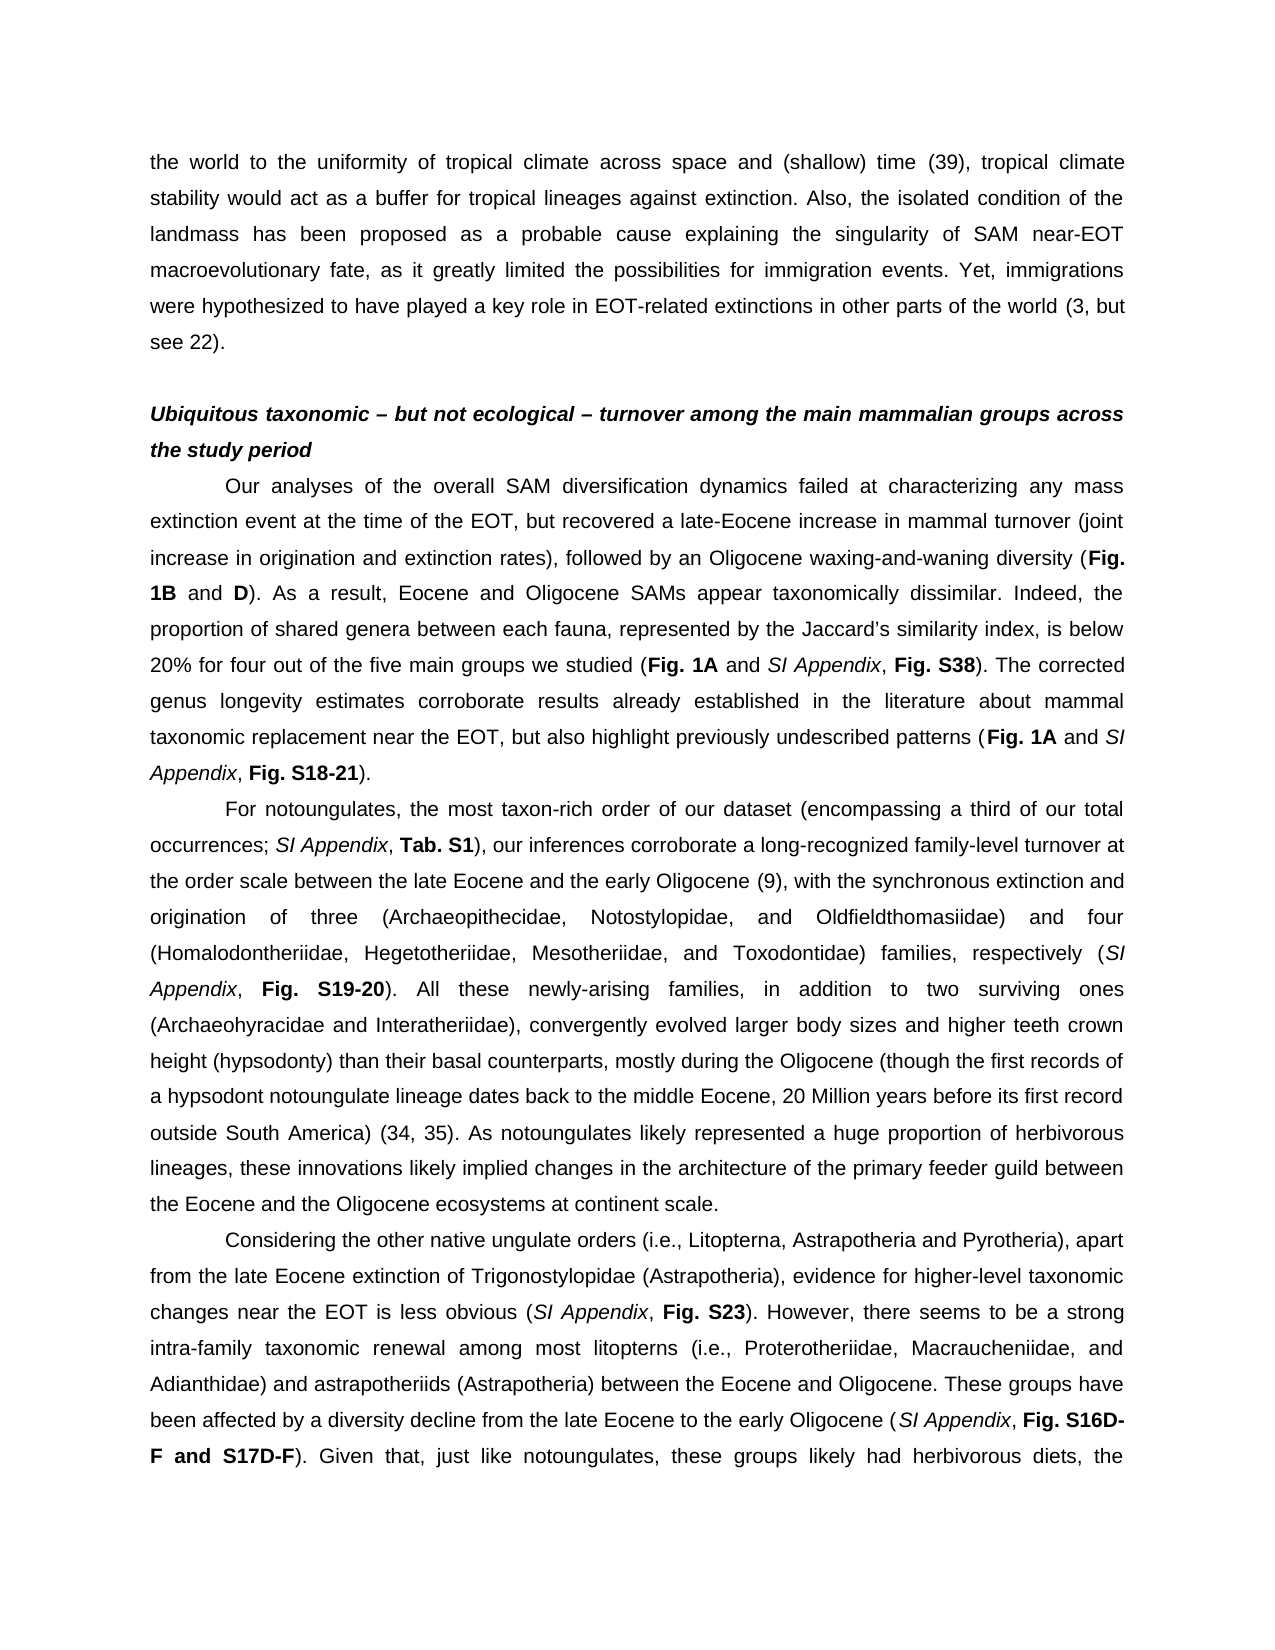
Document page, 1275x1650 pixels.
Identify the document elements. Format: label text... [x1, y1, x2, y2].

text Ubiquitous taxonomic – but not ecological – turnover among the main mammalian groups across the study period [150, 402, 1125, 461]
text Considering the other native ungulate orders (i.e., Litopterna, Astrapotheria and Pyrotheria), apart from the late Eocene extinction of Trigonostylopidae (Astrapotheria), evidence for higher-level taxonomic changes near the EOT is less obvious (SI Appendix, Fig. S23). However, there seems to be a strong intra-family taxonomic renewal among most litopterns (i.e., Proterotheriidae, Macraucheniidae, and Adianthidae) and astrapotheriids (Astrapotheria) between the Eocene and Oligocene. These groups have been affected by a diversity decline from the late Eocene to the early Oligocene (SI Appendix, Fig. S16D-F and S17D-F). Given that, just like notoungulates, these groups likely had herbivorous diets, the [150, 1228, 1125, 1468]
text Our analyses of the overall SAM diversification dynamics failed at characterizing any mass extinction event at the time of the EOT, but recovered a late-Eocene increase in mammal turnover (joint increase in origination and extinction rates), followed by an Oligocene waxing-and-waning diversity (Fig. 1B and D). As a result, Eocene and Oligocene SAMs appear taxonomically dissimilar. Indeed, the proportion of shared genera between each fauna, represented by the Jaccard’s similarity index, is below 20% for four out of the five main groups we studied (Fig. 1A and SI Appendix, Fig. S38). The corrected genus longevity estimates corroborate results already established in the literature about mammal taxonomic replacement near the EOT, but also highlight previously undescribed patterns (Fig. 1A and SI Appendix, Fig. S18-21). [150, 473, 1125, 785]
text the world to the uniformity of tropical climate across space and (shallow) time (39), tropical climate stability would act as a buffer for tropical lineages against extinction. Also, the isolated condition of the landmass has been proposed as a probable cause explaining the singularity of SAM near-EOT macroevolutionary fate, as it greatly limited the possibilities for immigration events. Yet, immigrations were hypothesized to have played a key role in EOT-related extinctions in other parts of the world (3, but see 22). [150, 150, 1125, 354]
text For notoungulates, the most taxon-rich order of our dataset (encompassing a third of our total occurrences; SI Appendix, Tab. S1), our inferences corroborate a long-recognized family-level turnover at the order scale between the late Eocene and the early Oligocene (9), with the synchronous extinction and origination of three (Archaeopithecidae, Notostylopidae, and Oldfieldthomasiidae) and four (Homalodontheriidae, Hegetotheriidae, Mesotheriidae, and Toxodontidae) families, respectively (SI Appendix, Fig. S19-20). All these newly-arising families, in addition to two surviving ones (Archaeohyracidae and Interatheriidae), convergently evolved larger body sizes and higher teeth crown height (hypsodonty) than their basal counterparts, mostly during the Oligocene (though the first records of a hypsodont notoungulate lineage dates back to the middle Eocene, 20 Million years before its first record outside South America) (34, 35). As notoungulates likely represented a huge proportion of herbivorous lineages, these innovations likely implied changes in the architecture of the primary feeder guild between the Eocene and the Oligocene ecosystems at continent scale. [150, 797, 1125, 1216]
